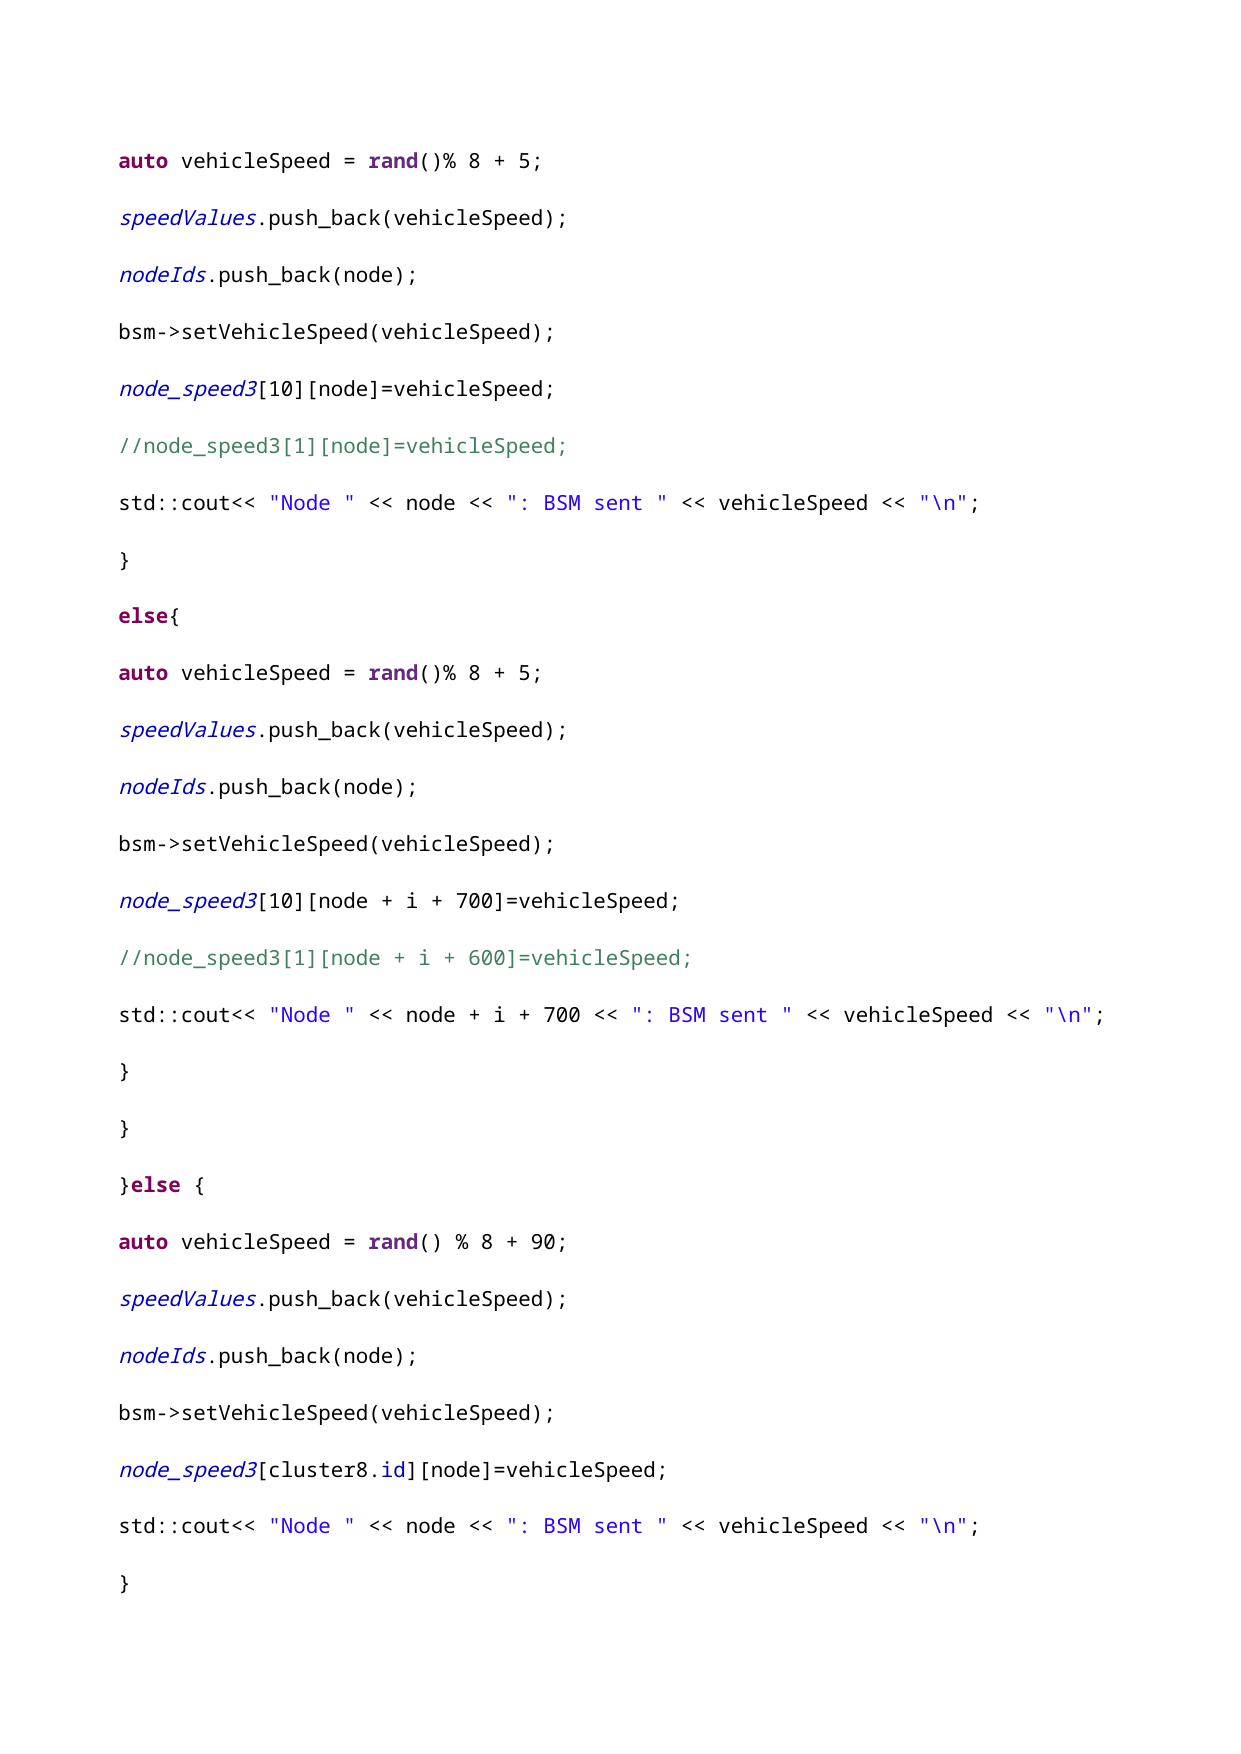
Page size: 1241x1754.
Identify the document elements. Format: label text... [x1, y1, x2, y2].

text bsm->setVehicleSpeed(vehicleSpeed); [118, 1369, 1122, 1426]
text bsm->setVehicleSpeed(vehicleSpeed); [118, 801, 1122, 857]
text bsm->setVehicleSpeed(vehicleSpeed); [118, 289, 1122, 346]
text nodeIds.push_back(node); [118, 232, 1122, 289]
text auto vehicleSpeed = rand()% 8 + 5; [118, 118, 1122, 175]
text std::cout<< "Node " << node + i + 700 << ": BSM sent " << vehicleSpeed << "\n"; [118, 971, 1122, 1028]
text } [118, 1028, 1122, 1085]
text auto vehicleSpeed = rand()% 8 + 5; [118, 630, 1122, 687]
text //node_speed3[1][node]=vehicleSpeed; [118, 402, 1122, 459]
text node_speed3[cluster8.id][node]=vehicleSpeed; [118, 1426, 1122, 1483]
text speedValues.push_back(vehicleSpeed); [118, 1256, 1122, 1312]
text auto vehicleSpeed = rand() % 8 + 90; [118, 1199, 1122, 1256]
text }else { [118, 1142, 1122, 1199]
text speedValues.push_back(vehicleSpeed); [118, 687, 1122, 744]
text else{ [118, 573, 1122, 630]
text } [118, 1540, 1122, 1597]
text std::cout<< "Node " << node << ": BSM sent " << vehicleSpeed << "\n"; [118, 1483, 1122, 1540]
text } [118, 516, 1122, 573]
text std::cout<< "Node " << node << ": BSM sent " << vehicleSpeed << "\n"; [118, 459, 1122, 516]
text nodeIds.push_back(node); [118, 1312, 1122, 1369]
text speedValues.push_back(vehicleSpeed); [118, 175, 1122, 232]
text node_speed3[10][node]=vehicleSpeed; [118, 346, 1122, 402]
text //node_speed3[1][node + i + 600]=vehicleSpeed; [118, 914, 1122, 971]
text nodeIds.push_back(node); [118, 744, 1122, 801]
text node_speed3[10][node + i + 700]=vehicleSpeed; [118, 857, 1122, 914]
text } [118, 1085, 1122, 1142]
